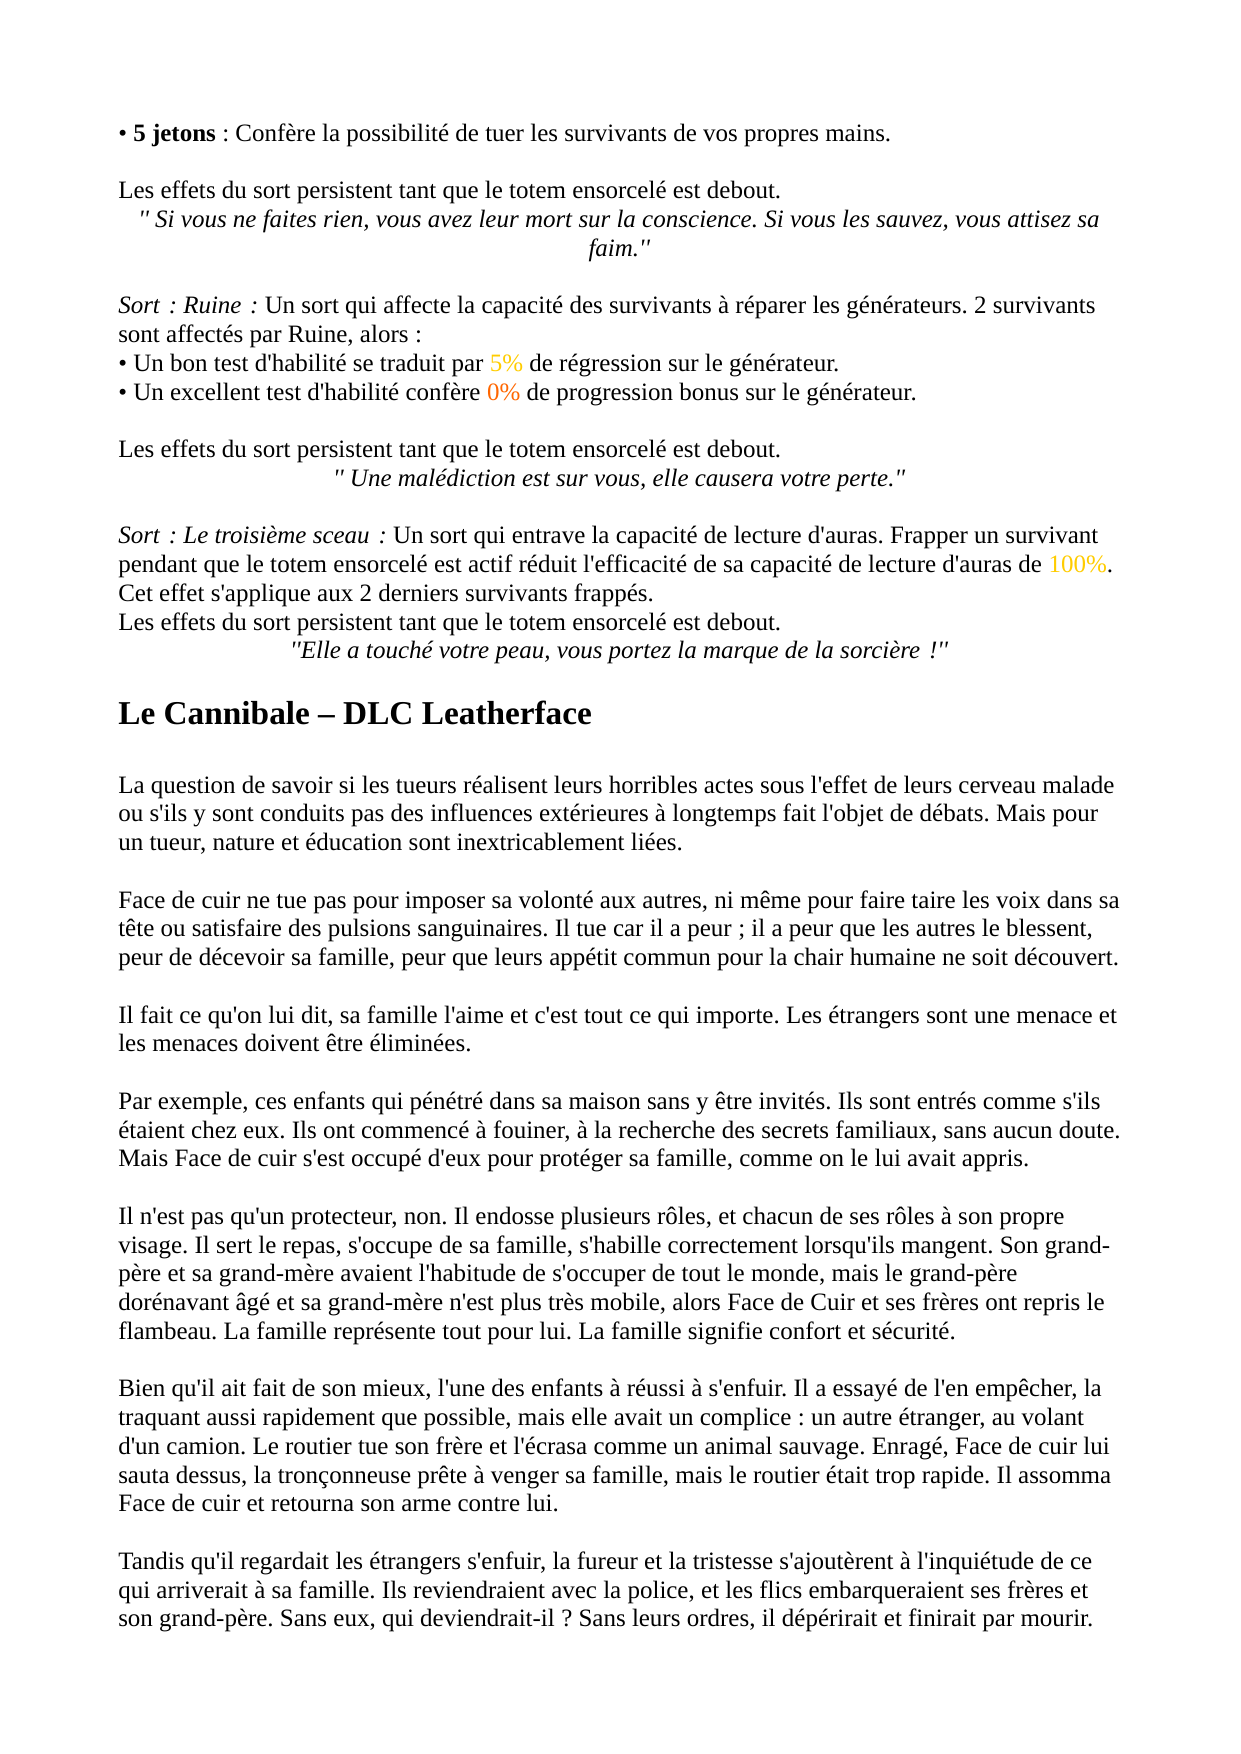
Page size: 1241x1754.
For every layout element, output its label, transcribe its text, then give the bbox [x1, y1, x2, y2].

text Tandis qu'il regardait les étrangers s'enfuir, la fureur et la tristesse s'ajoutèrent à l'inquiétude de ce qui arriverait à sa famille. Ils reviendraient avec la police, et les flics embarqueraient ses frères et son grand-père. Sans eux, qui deviendrait-il ? Sans leurs ordres, il dépérirait et finirait par mourir. [118, 1546, 1122, 1632]
text • Un excellent test d'habilité confère 0% de progression bonus sur le générateur. [118, 377, 1122, 406]
text Les effets du sort persistent tant que le totem ensorcelé est debout. [118, 176, 1122, 204]
text La question de savoir si les tueurs réalisent leurs horribles actes sous l'effet de leurs cerveau malade ou s'ils y sont conduits pas des influences extérieures à longtemps fait l'objet de débats. Mais pour un tueur, nature et éducation sont inextricablement liées. [118, 770, 1122, 856]
text Les effets du sort persistent tant que le totem ensorcelé est debout. [118, 607, 1122, 636]
text Les effets du sort persistent tant que le totem ensorcelé est debout. [118, 434, 1122, 463]
text ''Elle a touché votre peau, vous portez la marque de la sorcière !'' [118, 636, 1122, 664]
text Il fait ce qu'on lui dit, sa famille l'aime et c'est tout ce qui importe. Les étrangers sont une menace et les menaces doivent être éliminées. [118, 1000, 1122, 1057]
text Bien qu'il ait fait de son mieux, l'une des enfants à réussi à s'enfuir. Il a essayé de l'en empêcher, la traquant aussi rapidement que possible, mais elle avait un complice : un autre étranger, au volant d'un camion. Le routier tue son frère et l'écrasa comme un animal sauvage. Enragé, Face de cuir lui sauta dessus, la tronçonneuse prête à venger sa famille, mais le routier était trop rapide. Il assomma Face de cuir et retourna son arme contre lui. [118, 1373, 1122, 1517]
text Face de cuir ne tue pas pour imposer sa volonté aux autres, ni même pour faire taire les voix dans sa tête ou satisfaire des pulsions sanguinaires. Il tue car il a peur ; il a peur que les autres le blessent, peur de décevoir sa famille, peur que leurs appétit commun pour la chair humaine ne soit découvert. [118, 885, 1122, 971]
text Il n'est pas qu'un protecteur, non. Il endosse plusieurs rôles, et chacun de ses rôles à son propre visage. Il sert le repas, s'occupe de sa famille, s'habille correctement lorsqu'ils mangent. Son grand-père et sa grand-mère avaient l'habitude de s'occuper de tout le monde, mais le grand-père dorénavant âgé et sa grand-mère n'est plus très mobile, alors Face de Cuir et ses frères ont repris le flambeau. La famille représente tout pour lui. La famille signifie confort et sécurité. [118, 1201, 1122, 1345]
text • 5 jetons : Confère la possibilité de tuer les survivants de vos propres mains. [118, 118, 1122, 147]
text '' Une malédiction est sur vous, elle causera votre perte.'' [118, 463, 1122, 492]
text • Un bon test d'habilité se traduit par 5% de régression sur le générateur. [118, 348, 1122, 377]
text Le Cannibale – DLC Leatherface [118, 693, 1122, 731]
text Par exemple, ces enfants qui pénétré dans sa maison sans y être invités. Ils sont entrés comme s'ils étaient chez eux. Ils ont commencé à fouiner, à la recherche des secrets familiaux, sans aucun doute. Mais Face de cuir s'est occupé d'eux pour protéger sa famille, comme on le lui avait appris. [118, 1086, 1122, 1172]
text '' Si vous ne faites rien, vous avez leur mort sur la conscience. Si vous les sauvez, vous attisez sa faim.'' [118, 204, 1122, 262]
text Sort : Ruine : Un sort qui affecte la capacité des survivants à réparer les générateurs. 2 survivants sont affectés par Ruine, alors : [118, 291, 1122, 348]
text Sort : Le troisième sceau : Un sort qui entrave la capacité de lecture d'auras. Frapper un survivant pendant que le totem ensorcelé est actif réduit l'efficacité de sa capacité de lecture d'auras de 100%. Cet effet s'applique aux 2 derniers survivants frappés. [118, 521, 1122, 607]
